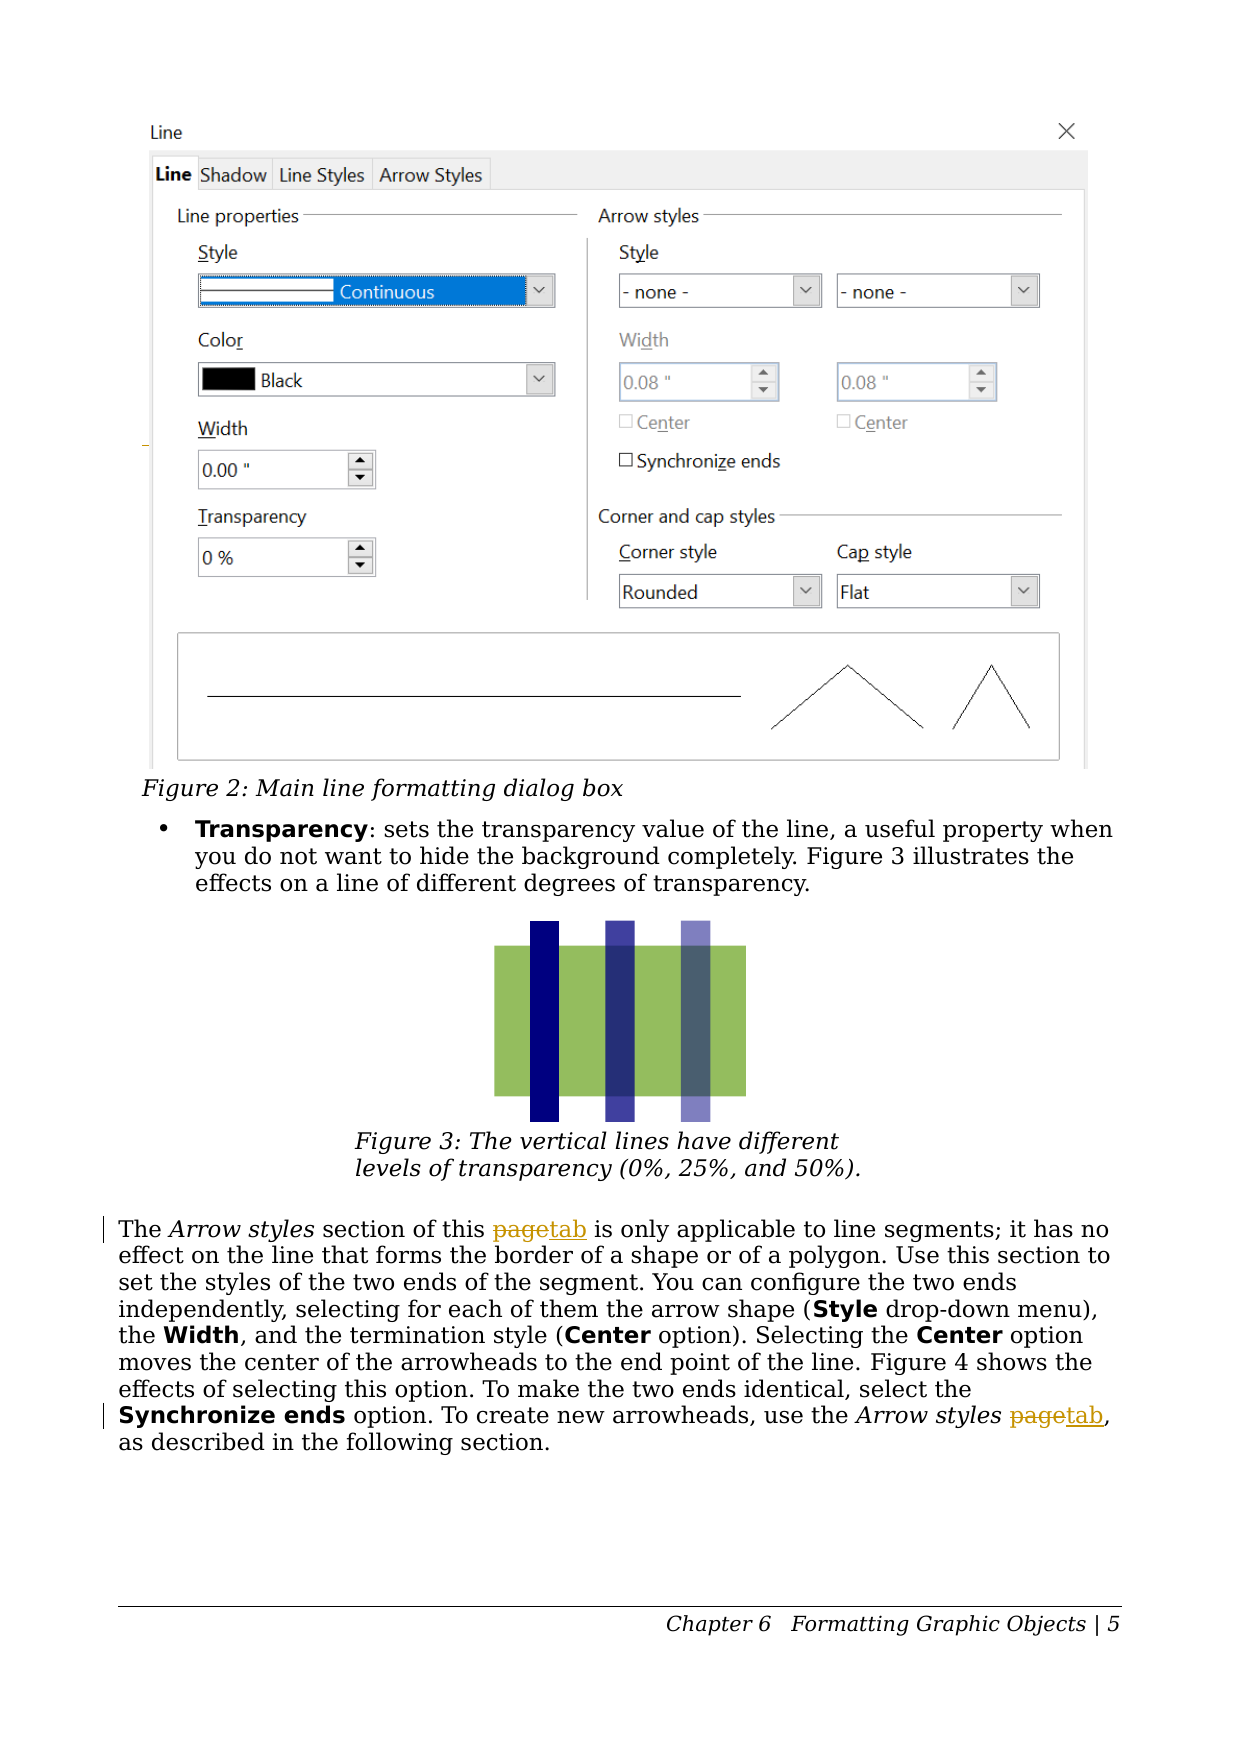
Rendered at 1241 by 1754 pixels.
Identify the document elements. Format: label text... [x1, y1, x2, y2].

picture [149, 118, 1088, 769]
text Figure 2: Main line formatting dialog box [142, 775, 1098, 801]
text Figure 3: The vertical lines have different levels of transparency (0%, 25%, and 50%). [355, 1128, 886, 1182]
list Transparency: sets the transparency value of the line, a useful property when you do not want to hide the background completely. Figure 3 illustrates the effects on a line of different degrees of transparency. [156, 814, 1122, 896]
text The Arrow styles section of this tab is only applicable to line segments; it has no effect on the line that forms the border of a shape or of a polygon. Use this section to set the styles of the two ends of the segment. You can configure the two ends independently, selecting for each of them the arrow shape (Style drop-down menu), the Width, and the termination style (Center option). Selecting the Center option moves the center of the arrowheads to the end point of the line. Figure 4 shows the effects of selecting this option. To make the two ends identical, select the Synchronize ends option. To create new arrowheads, use the Arrow styles tab, as described in the following section. [118, 1216, 1122, 1456]
